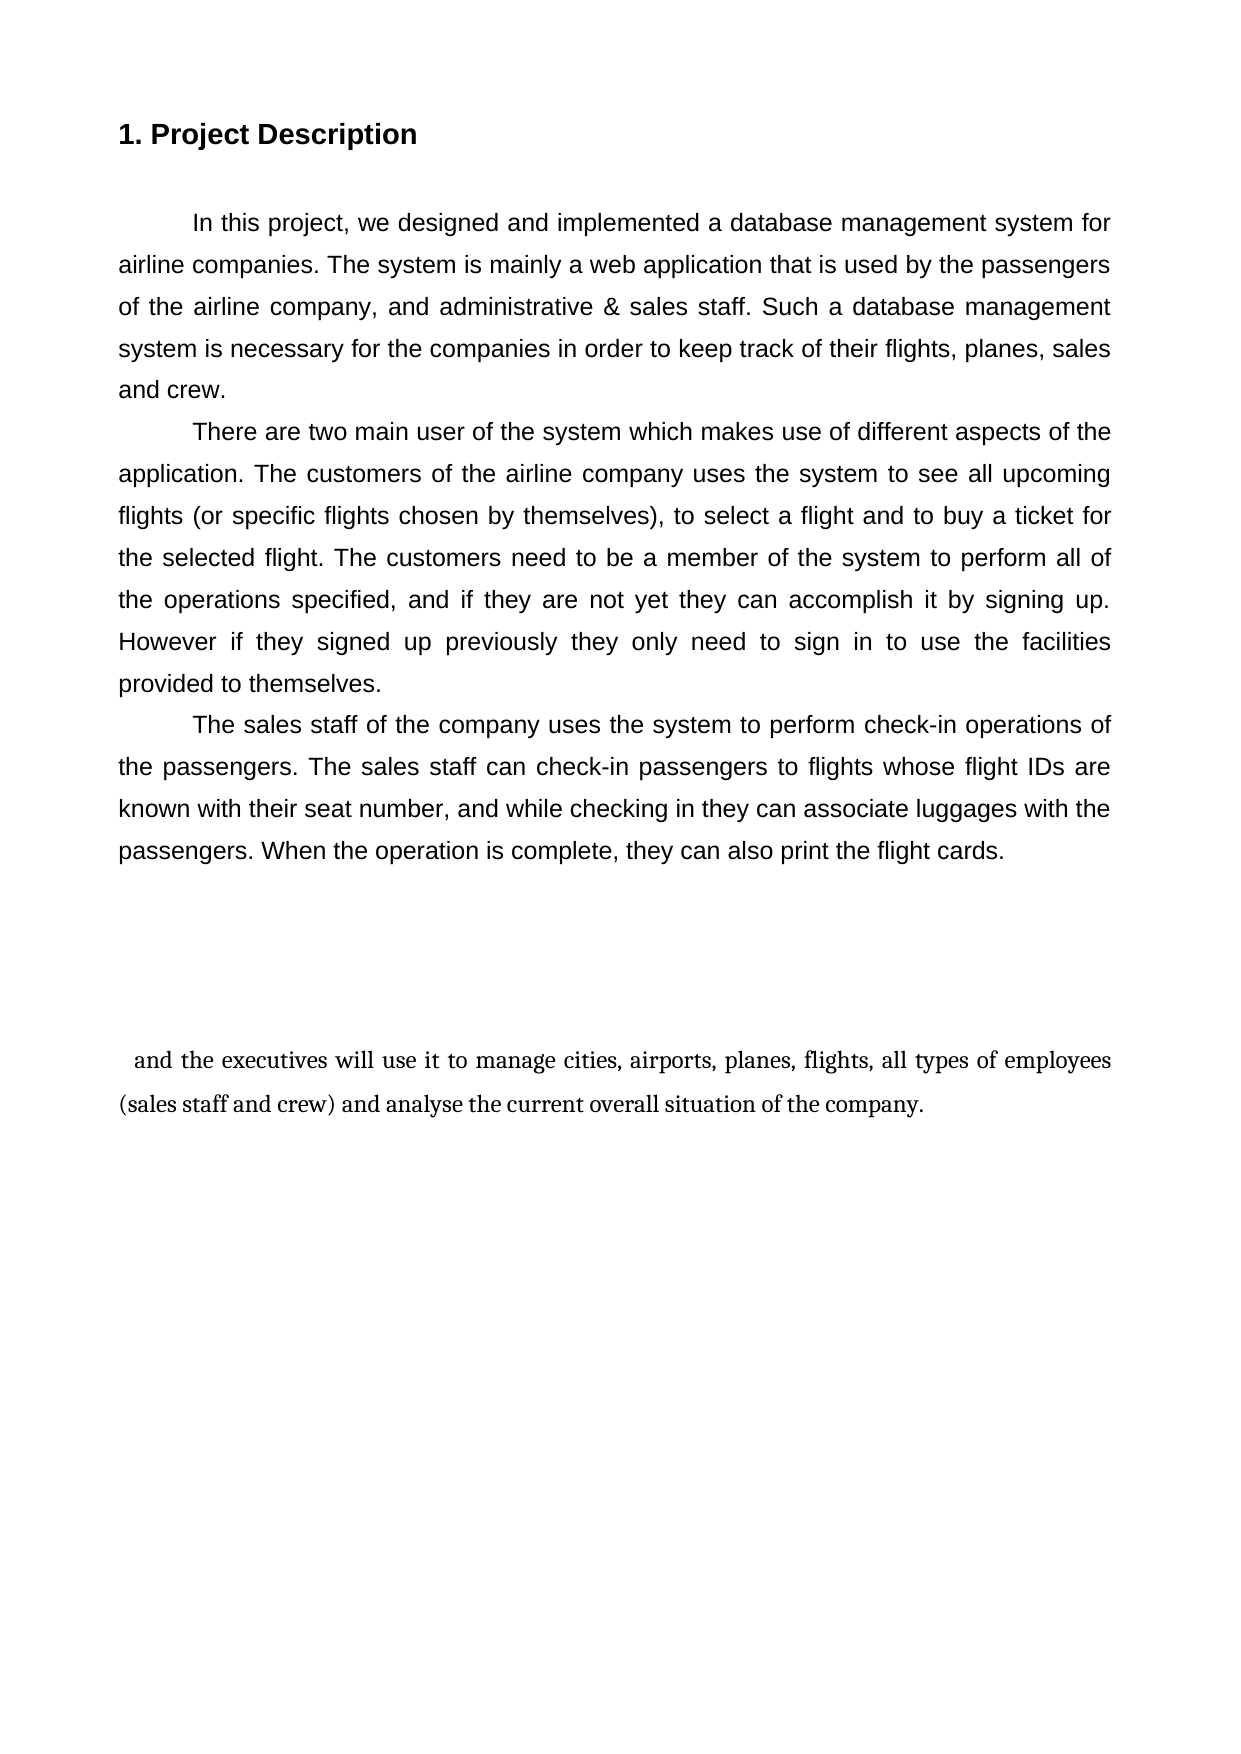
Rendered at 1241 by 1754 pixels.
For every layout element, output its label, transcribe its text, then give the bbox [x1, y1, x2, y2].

text The sales staff of the company uses the system to perform check-in operations of the passengers. The sales staff can check-in passengers to flights whose flight IDs are known with their seat number, and while checking in they can associate luggages with the passengers. When the operation is complete, they can also print the flight cards. [118, 711, 1113, 865]
text In this project, we designed and implemented a database management system for airline companies. The system is mainly a web application that is used by the passengers of the airline company, and administrative & sales staff. Such a database management system is necessary for the companies in order to keep track of their flights, planes, sales and crew. [118, 209, 1113, 404]
text There are two main user of the system which makes use of different aspects of the application. The customers of the airline company uses the system to see all upcoming flights (or specific flights chosen by themselves), to select a flight and to buy a ticket for the selected flight. The customers need to be a member of the system to perform all of the operations specified, and if they are not yet they can accomplish it by signing up. However if they signed up previously they only need to sign in to use the facilities provided to themselves. [118, 418, 1113, 697]
text 1. Project Description [118, 118, 1113, 151]
text and the executives will use it to manage cities, airports, planes, flights, all types of employees (sales staff and crew) and analyse the current overall situation of the company. [118, 1046, 1113, 1118]
